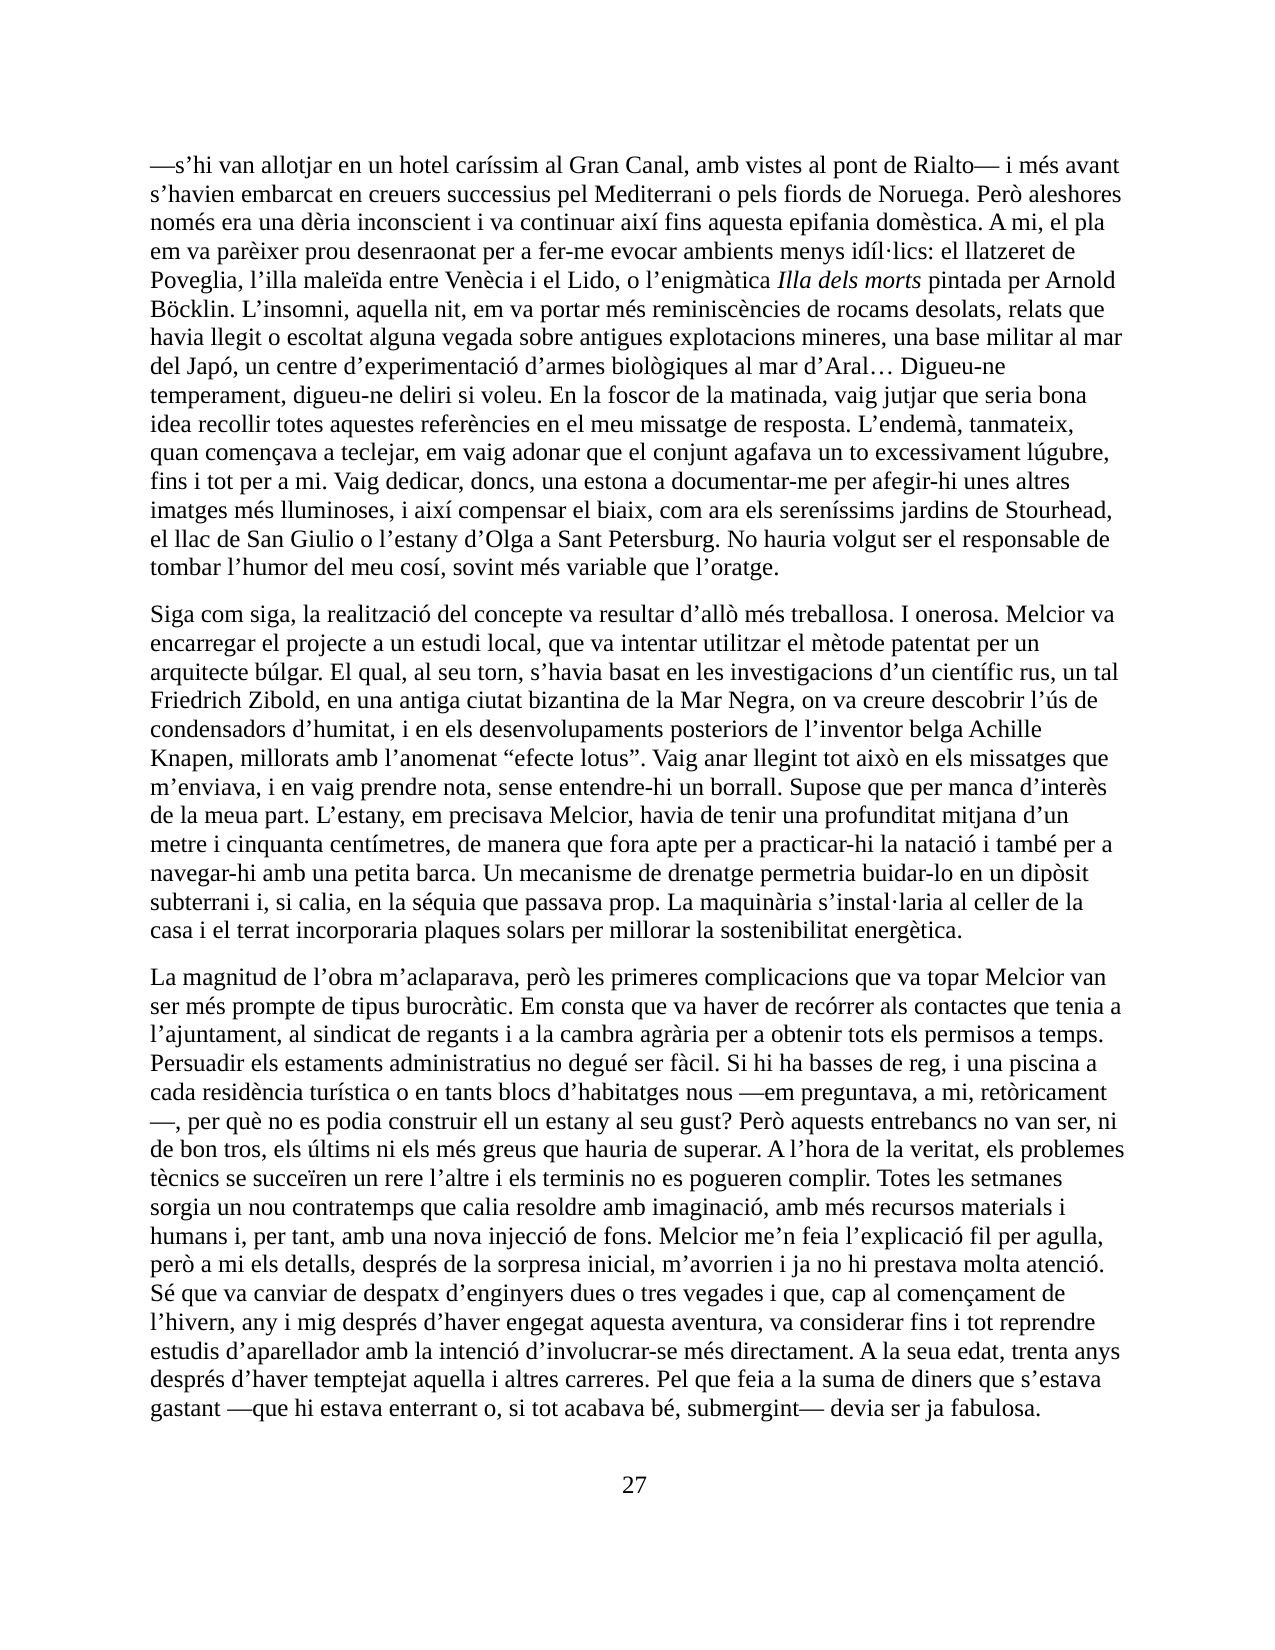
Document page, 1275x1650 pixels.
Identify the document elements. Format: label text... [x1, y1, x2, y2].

text La magnitud de l’obra m’aclaparava, però les primeres complicacions que va topar Melcior van ser més prompte de tipus burocràtic. Em consta que va haver de recórrer als contactes que tenia a l’ajuntament, al sindicat de regants i a la cambra agrària per a obtenir tots els permisos a temps. Persuadir els estaments administratius no degué ser fàcil. Si hi ha basses de reg, i una piscina a cada residència turística o en tants blocs d’habitatges nous —em preguntava, a mi, retòricament—, per què no es podia construir ell un estany al seu gust? Però aquests entrebancs no van ser, ni de bon tros, els últims ni els més greus que hauria de superar. A l’hora de la veritat, els problemes tècnics se succeïren un rere l’altre i els terminis no es pogueren complir. Totes les setmanes sorgia un nou contratemps que calia resoldre amb imaginació, amb més recursos materials i humans i, per tant, amb una nova injecció de fons. Melcior me’n feia l’explicació fil per agulla, però a mi els detalls, després de la sorpresa inicial, m’avorrien i ja no hi prestava molta atenció. Sé que va canviar de despatx d’enginyers dues o tres vegades i que, cap al començament de l’hivern, any i mig després d’haver engegat aquesta aventura, va considerar fins i tot reprendre estudis d’aparellador amb la intenció d’involucrar-se més directament. A la seua edat, trenta anys després d’haver temptejat aquella i altres carreres. Pel que feia a la suma de diners que s’estava gastant —que hi estava enterrant o, si tot acabava bé, submergint— devia ser ja fabulosa. [150, 962, 1125, 1422]
text —s’hi van allotjar en un hotel caríssim al Gran Canal, amb vistes al pont de Rialto— i més avant s’havien embarcat en creuers successius pel Mediterrani o pels fiords de Noruega. Però aleshores només era una dèria inconscient i va continuar així fins aquesta epifania domèstica. A mi, el pla em va parèixer prou desenraonat per a fer-me evocar ambients menys idíl·lics: el llatzeret de Poveglia, l’illa maleïda entre Venècia i el Lido, o l’enigmàtica Illa dels morts pintada per Arnold Böcklin. L’insomni, aquella nit, em va portar més reminiscències de rocams desolats, relats que havia llegit o escoltat alguna vegada sobre antigues explotacions mineres, una base militar al mar del Japó, un centre d’experimentació d’armes biològiques al mar d’Aral… Digueu-ne temperament, digueu-ne deliri si voleu. En la foscor de la matinada, vaig jutjar que seria bona idea recollir totes aquestes referències en el meu missatge de resposta. L’endemà, tanmateix, quan començava a teclejar, em vaig adonar que el conjunt agafava un to excessivament lúgubre, fins i tot per a mi. Vaig dedicar, doncs, una estona a documentar-me per afegir-hi unes altres imatges més lluminoses, i així compensar el biaix, com ara els sereníssims jardins de Stourhead, el llac de San Giulio o l’estany d’Olga a Sant Petersburg. No hauria volgut ser el responsable de tombar l’humor del meu cosí, sovint més variable que l’oratge. [150, 150, 1125, 581]
text Siga com siga, la realització del concepte va resultar d’allò més treballosa. I onerosa. Melcior va encarregar el projecte a un estudi local, que va intentar utilitzar el mètode patentat per un arquitecte búlgar. El qual, al seu torn, s’havia basat en les investigacions d’un científic rus, un tal Friedrich Zibold, en una antiga ciutat bizantina de la Mar Negra, on va creure descobrir l’ús de condensadors d’humitat, i en els desenvolupaments posteriors de l’inventor belga Achille Knapen, millorats amb l’anomenat “efecte lotus”. Vaig anar llegint tot això en els missatges que m’enviava, i en vaig prendre nota, sense entendre-hi un borrall. Supose que per manca d’interès de la meua part. L’estany, em precisava Melcior, havia de tenir una profunditat mitjana d’un metre i cinquanta centímetres, de manera que fora apte per a practicar-hi la natació i també per a navegar-hi amb una petita barca. Un mecanisme de drenatge permetria buidar-lo en un dipòsit subterrani i, si calia, en la séquia que passava prop. La maquinària s’instal·laria al celler de la casa i el terrat incorporaria plaques solars per millorar la sostenibilitat energètica. [150, 599, 1125, 944]
